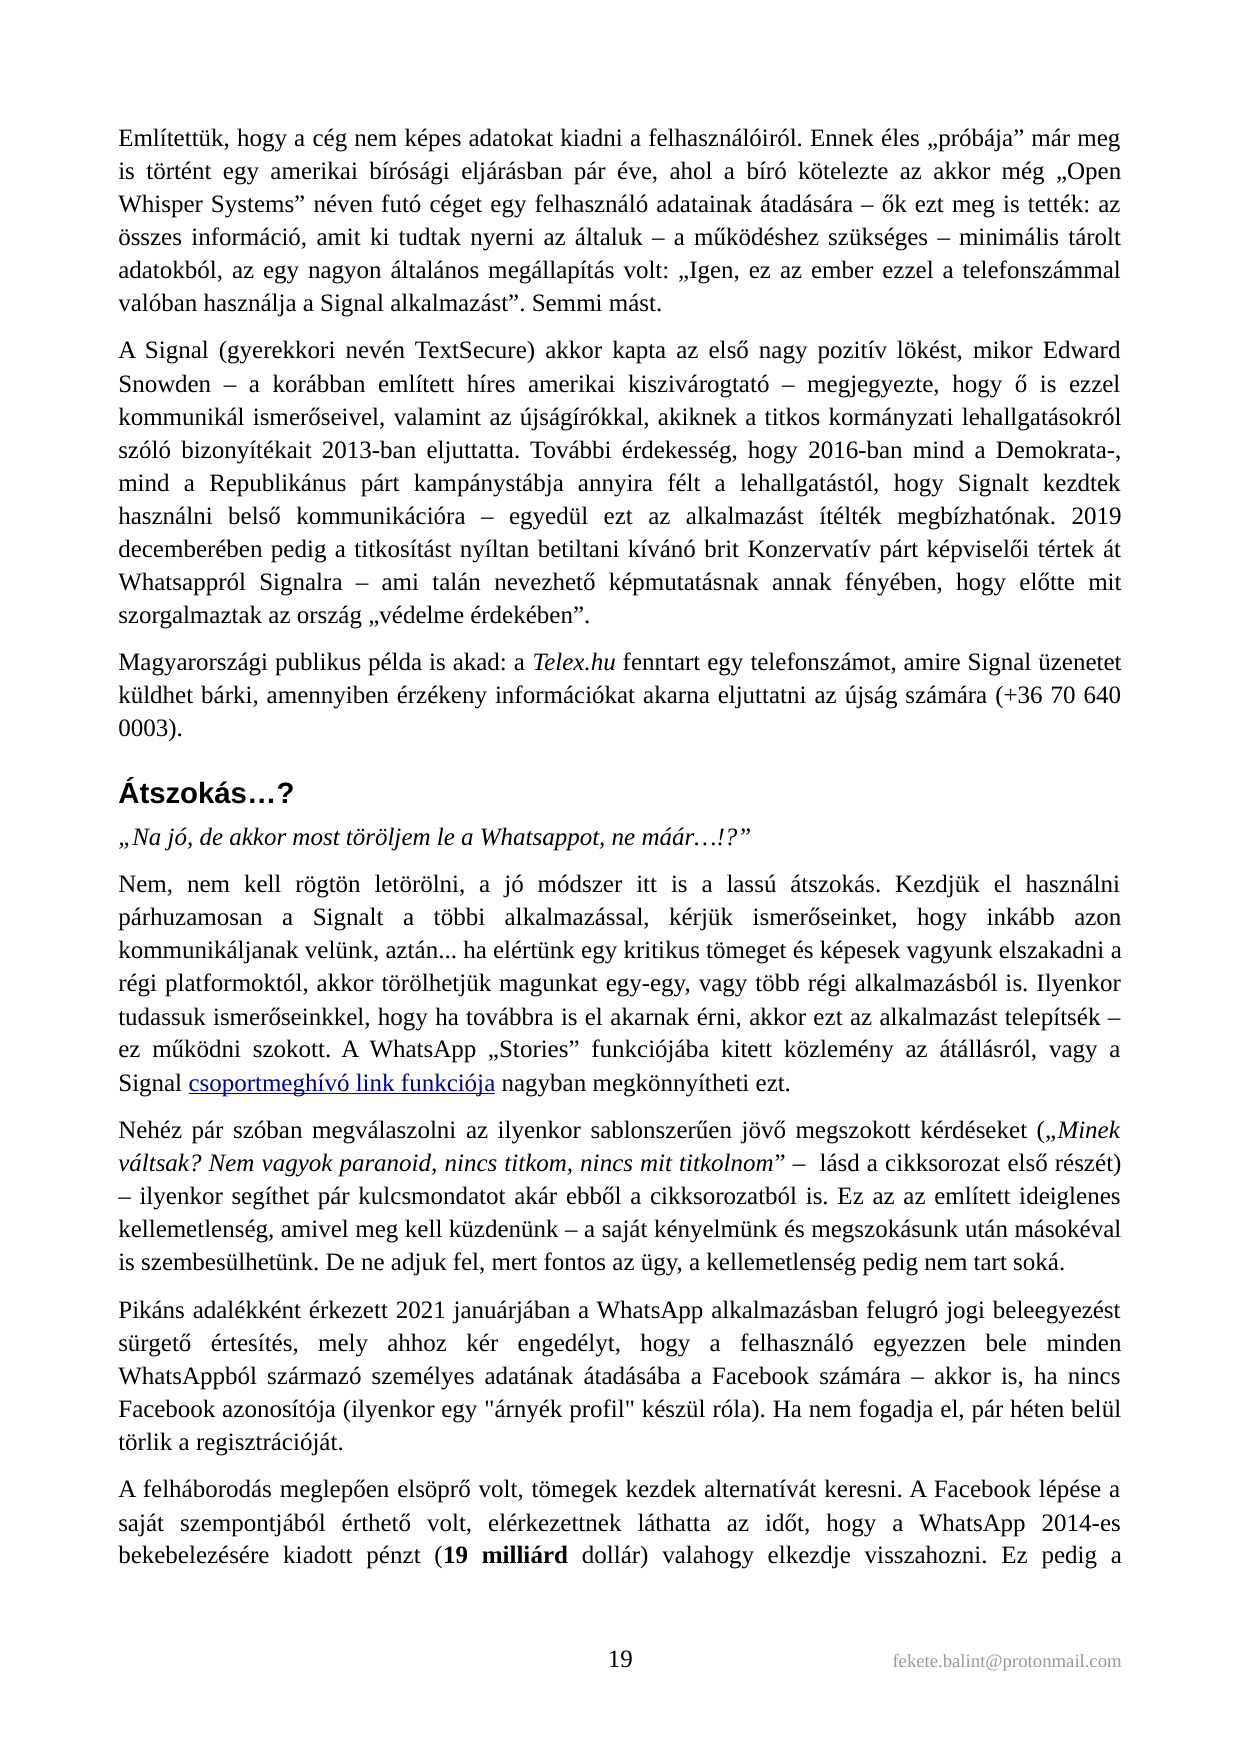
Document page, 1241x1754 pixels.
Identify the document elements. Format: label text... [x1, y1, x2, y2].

text Említettük, hogy a cég nem képes adatokat kiadni a felhasználóiról. Ennek éles „próbája” már meg is történt egy amerikai bírósági eljárásban pár éve, ahol a bíró kötelezte az akkor még „Open Whisper Systems” néven futó céget egy felhasználó adatainak átadására – ők ezt meg is tették: az összes információ, amit ki tudtak nyerni az általuk – a működéshez szükséges – minimális tárolt adatokból, az egy nagyon általános megállapítás volt: „Igen, ez az ember ezzel a telefonszámmal valóban használja a Signal alkalmazást”. Semmi mást. [118, 123, 1122, 317]
text Nem, nem kell rögtön letörölni, a jó módszer itt is a lassú átszokás. Kezdjük el használni párhuzamosan a Signalt a többi alkalmazással, kérjük ismerőseinket, hogy inkább azon kommunikáljanak velünk, aztán... ha elértünk egy kritikus tömeget és képesek vagyunk elszakadni a régi platformoktól, akkor törölhetjük magunkat egy-egy, vagy több régi alkalmazásból is. Ilyenkor tudassuk ismerőseinkkel, hogy ha továbbra is el akarnak érni, akkor ezt az alkalmazást telepítsék – ez működni szokott. A WhatsApp „Stories” funkciójába kitett közlemény az átállásról, vagy a Signal csoportmeghívó link funkciója nagyban megkönnyítheti ezt. [118, 869, 1122, 1096]
text Magyarországi publikus példa is akad: a Telex.hu fenntart egy telefonszámot, amire Signal üzenetet küldhet bárki, amennyiben érzékeny információkat akarna eljuttatni az újság számára (+36 70 640 0003). [118, 647, 1122, 742]
text Nehéz pár szóban megválaszolni az ilyenkor sablonszerűen jövő megszokott kérdéseket („Minek váltsak? Nem vagyok paranoid, nincs titkom, nincs mit titkolnom” – lásd a cikksorozat első részét) – ilyenkor segíthet pár kulcsmondatot akár ebből a cikksorozatból is. Ez az az említett ideiglenes kellemetlenség, amivel meg kell küzdenünk – a saját kényelmünk és megszokásunk után másokéval is szembesülhetünk. De ne adjuk fel, mert fontos az ügy, a kellemetlenség pedig nem tart soká. [118, 1115, 1122, 1276]
text Pikáns adalékként érkezett 2021 januárjában a WhatsApp alkalmazásban felugró jogi beleegyezést sürgető értesítés, mely ahhoz kér engedélyt, hogy a felhasználó egyezzen bele minden WhatsAppból származó személyes adatának átadásába a Facebook számára – akkor is, ha nincs Facebook azonosítója (ilyenkor egy "árnyék profil" készül róla). Ha nem fogadja el, pár héten belül törlik a regisztrációját. [118, 1295, 1122, 1456]
subtitle Átszokás…? [118, 776, 1122, 809]
text A Signal (gyerekkori nevén TextSecure) akkor kapta az első nagy pozitív lökést, mikor Edward Snowden – a korábban említett híres amerikai kiszivárogtató – megjegyezte, hogy ő is ezzel kommunikál ismerőseivel, valamint az újságírókkal, akiknek a titkos kormányzati lehallgatásokról szóló bizonyítékait 2013-ban eljuttatta. További érdekesség, hogy 2016-ban mind a Demokrata-, mind a Republikánus párt kampánystábja annyira félt a lehallgatástól, hogy Signalt kezdtek használni belső kommunikációra – egyedül ezt az alkalmazást ítélték megbízhatónak. 2019 decemberében pedig a titkosítást nyíltan betiltani kívánó brit Konzervatív párt képviselői tértek át Whatsappról Signalra – ami talán nevezhető képmutatásnak annak fényében, hogy előtte mit szorgalmaztak az ország „védelme érdekében”. [118, 336, 1122, 628]
text A felháborodás meglepően elsöprő volt, tömegek kezdek alternatívát keresni. A Facebook lépése a saját szempontjából érthető volt, elérkezettnek láthatta az időt, hogy a WhatsApp 2014-es bekebelezésére kiadott pénzt (19 milliárd dollár) valahogy elkezdje visszahozni. Ez pedig a [118, 1474, 1122, 1569]
text „Na jó, de akkor most töröljem le a Whatsappot, ne máár…!?” [118, 822, 1122, 851]
